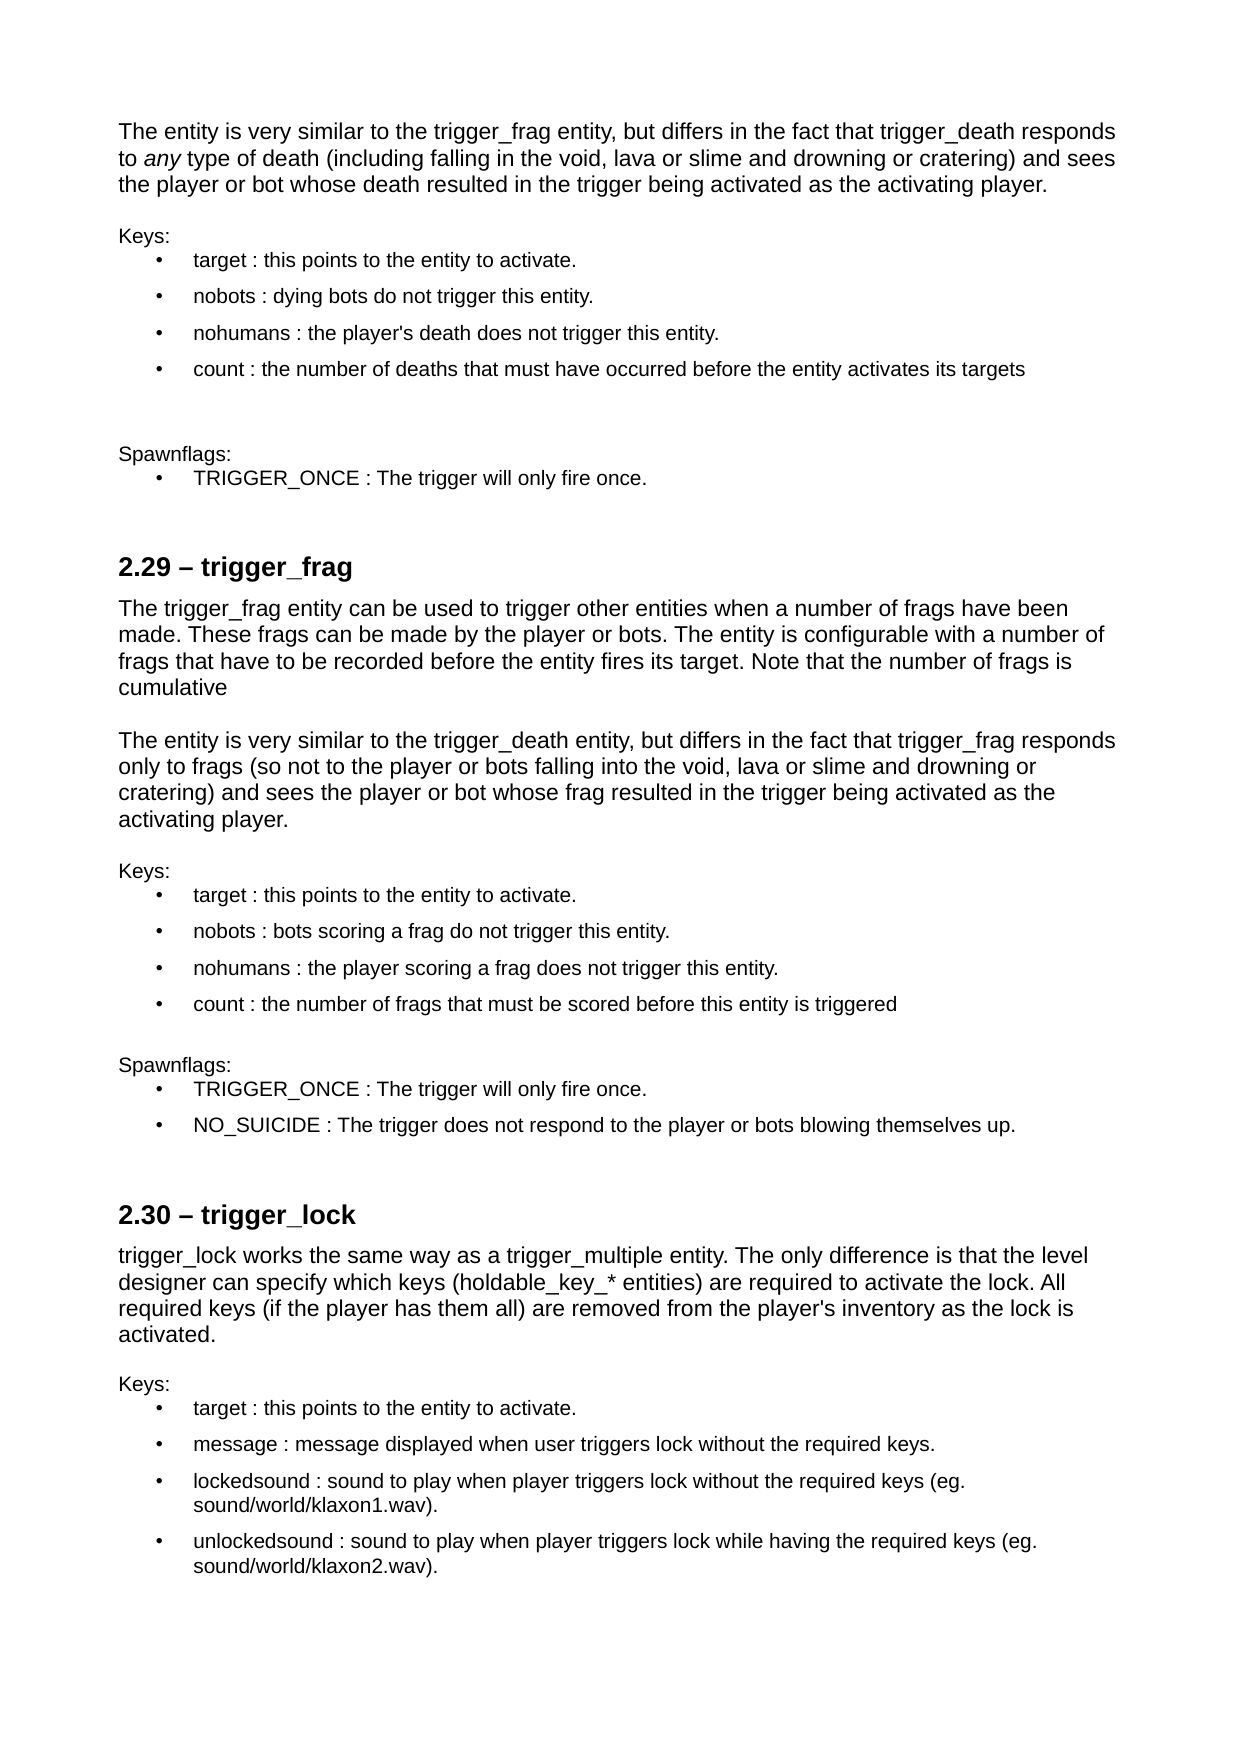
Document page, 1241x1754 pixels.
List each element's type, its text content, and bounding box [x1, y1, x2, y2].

text Spawnflags: [118, 442, 1122, 466]
list NO_SUICIDE : The trigger does not respond to the player or bots blowing themselves up. [156, 1113, 1122, 1137]
text The entity is very similar to the trigger_death entity, but differs in the fact that trigger_frag responds only to frags (so not to the player or bots falling into the void, lava or slime and drowning or cratering) and sees the player or bot whose frag resulted in the trigger being activated as the activating player. [118, 727, 1122, 832]
subtitle 2.30 – trigger_lock [118, 1199, 1122, 1230]
text Keys: [118, 1372, 1122, 1396]
list unlockedsound : sound to play when player triggers lock while having the required keys (eg. sound/world/klaxon2.wav). [156, 1529, 1122, 1577]
list target : this points to the entity to activate. [156, 882, 1122, 906]
text trigger_lock works the same way as a trigger_multiple entity. The only difference is that the level designer can specify which keys (holdable_key_* entities) are required to activate the lock. All required keys (if the player has them all) are removed from the player's inventory as the lock is activated. [118, 1242, 1122, 1348]
text The trigger_frag entity can be used to trigger other entities when a number of frags have been made. These frags can be made by the player or bots. The entity is configurable with a number of frags that have to be recorded before the entity fires its target. Note that the number of frags is cumulative [118, 595, 1122, 700]
list target : this points to the entity to activate. [156, 247, 1122, 272]
list count : the number of deaths that must have occurred before the entity activates its targets [156, 357, 1122, 381]
list lockedsound : sound to play when player triggers lock without the required keys (eg. sound/world/klaxon1.wav). [156, 1469, 1122, 1517]
text Keys: [118, 223, 1122, 247]
list message : message displayed when user triggers lock without the required keys. [156, 1432, 1122, 1456]
list count : the number of frags that must be scored before this entity is triggered [156, 992, 1122, 1016]
text Keys: [118, 858, 1122, 882]
list TRIGGER_ONCE : The trigger will only fire once. [156, 1077, 1122, 1101]
list nohumans : the player scoring a frag does not trigger this entity. [156, 956, 1122, 979]
list target : this points to the entity to activate. [156, 1396, 1122, 1420]
list nobots : dying bots do not trigger this entity. [156, 284, 1122, 308]
list TRIGGER_ONCE : The trigger will only fire once. [156, 466, 1122, 490]
text The entity is very similar to the trigger_frag entity, but differs in the fact that trigger_death responds to any type of death (including falling in the void, lava or slime and drowning or cratering) and sees the player or bot whose death resulted in the trigger being activated as the activating player. [118, 118, 1122, 197]
list nobots : bots scoring a frag do not trigger this entity. [156, 919, 1122, 943]
subtitle 2.29 – trigger_frag [118, 551, 1122, 582]
list nohumans : the player's death does not trigger this entity. [156, 321, 1122, 345]
text Spawnflags: [118, 1053, 1122, 1077]
